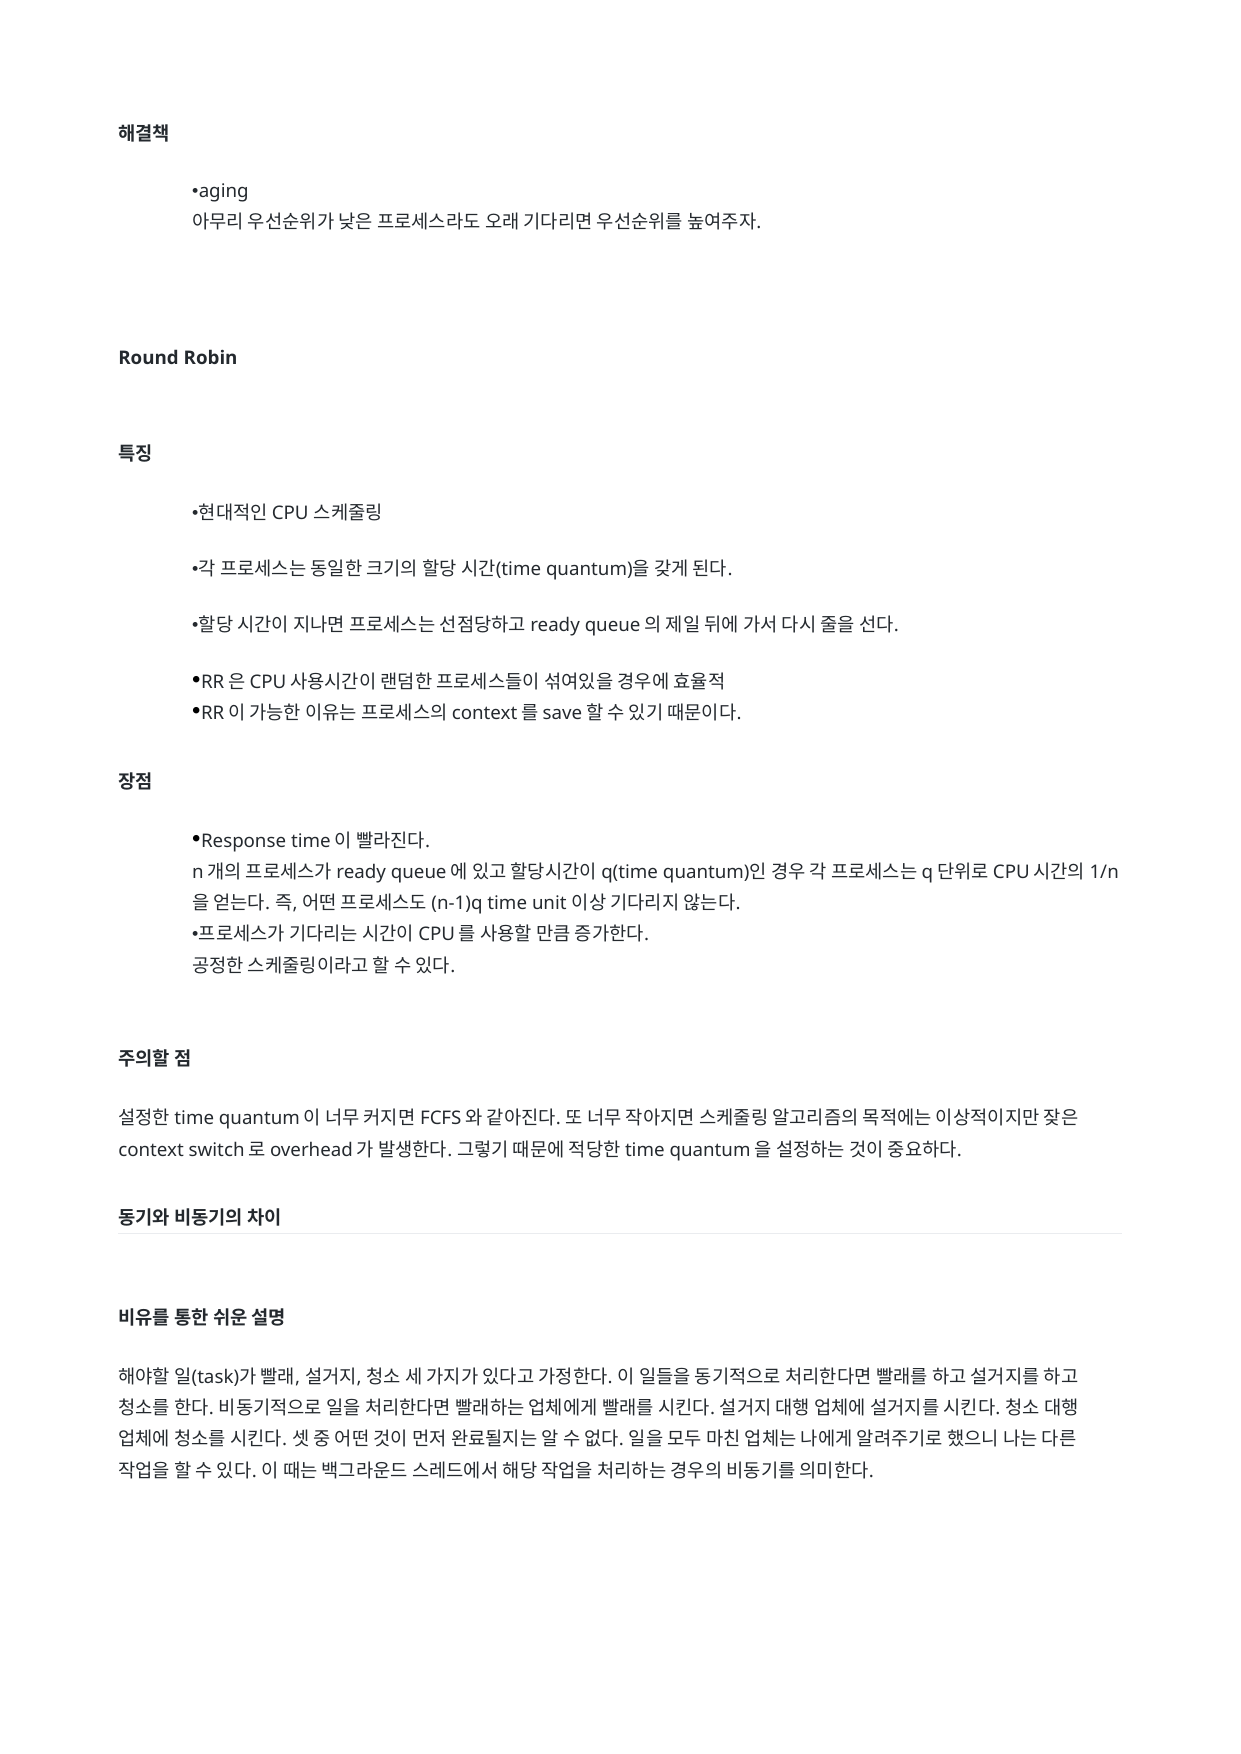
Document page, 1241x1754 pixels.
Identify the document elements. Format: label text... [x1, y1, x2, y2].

subtitle 특징 [118, 439, 1122, 466]
text 설정한 time quantum이 너무 커지면 FCFS와 같아진다. 또 너무 작아지면 스케줄링 알고리즘의 목적에는 이상적이지만 잦은 context switch로 overhead가 발생한다. 그렇기 때문에 적당한 time quantum을 설정하는 것이 중요하다. [118, 1103, 1122, 1161]
list 현대적인 CPU 스케줄링 [118, 498, 1122, 525]
list 할당 시간이 지나면 프로세스는 선점당하고 ready queue의 제일 뒤에 가서 다시 줄을 선다. [118, 610, 1122, 637]
subtitle Round Robin [118, 344, 1122, 370]
list Response time이 빨라진다. n개의 프로세스가 ready queue에 있고 할당시간이 q(time quantum)인 경우 각 프로세스는 q단위로 CPU시간의 1/n을 얻는다. 즉, 어떤 프로세스도 (n-1)q time unit 이상 기다리지 않는다. [118, 825, 1122, 915]
list RR은 CPU사용시간이 랜덤한 프로세스들이 섞여있을 경우에 효율적 [118, 666, 1122, 693]
subtitle 동기와 비동기의 차이 [118, 1203, 1122, 1233]
text 해야할 일(task)가 빨래, 설거지, 청소 세 가지가 있다고 가정한다. 이 일들을 동기적으로 처리한다면 빨래를 하고 설거지를 하고 청소를 한다. 비동기적으로 일을 처리한다면 빨래하는 업체에게 빨래를 시킨다. 설거지 대행 업체에 설거지를 시킨다. 청소 대행 업체에 청소를 시킨다. 셋 중 어떤 것이 먼저 완료될지는 알 수 없다. 일을 모두 마친 업체는 나에게 알려주기로 했으니 나는 다른 작업을 할 수 있다. 이 때는 백그라운드 스레드에서 해당 작업을 처리하는 경우의 비동기를 의미한다. [118, 1361, 1122, 1482]
list RR이 가능한 이유는 프로세스의 context를 save할 수 있기 때문이다. [118, 698, 1122, 725]
list 각 프로세스는 동일한 크기의 할당 시간(time quantum)을 갖게 된다. [118, 554, 1122, 581]
subtitle 해결책 [118, 118, 1122, 145]
list aging 아무리 우선순위가 낮은 프로세스라도 오래 기다리면 우선순위를 높여주자. [118, 177, 1122, 234]
subtitle 장점 [118, 766, 1122, 793]
subtitle 비유를 통한 쉬운 설명 [118, 1302, 1122, 1330]
subtitle 주의할 점 [118, 1044, 1122, 1071]
list 프로세스가 기다리는 시간이 CPU를 사용할 만큼 증가한다. 공정한 스케줄링이라고 할 수 있다. [118, 919, 1122, 977]
